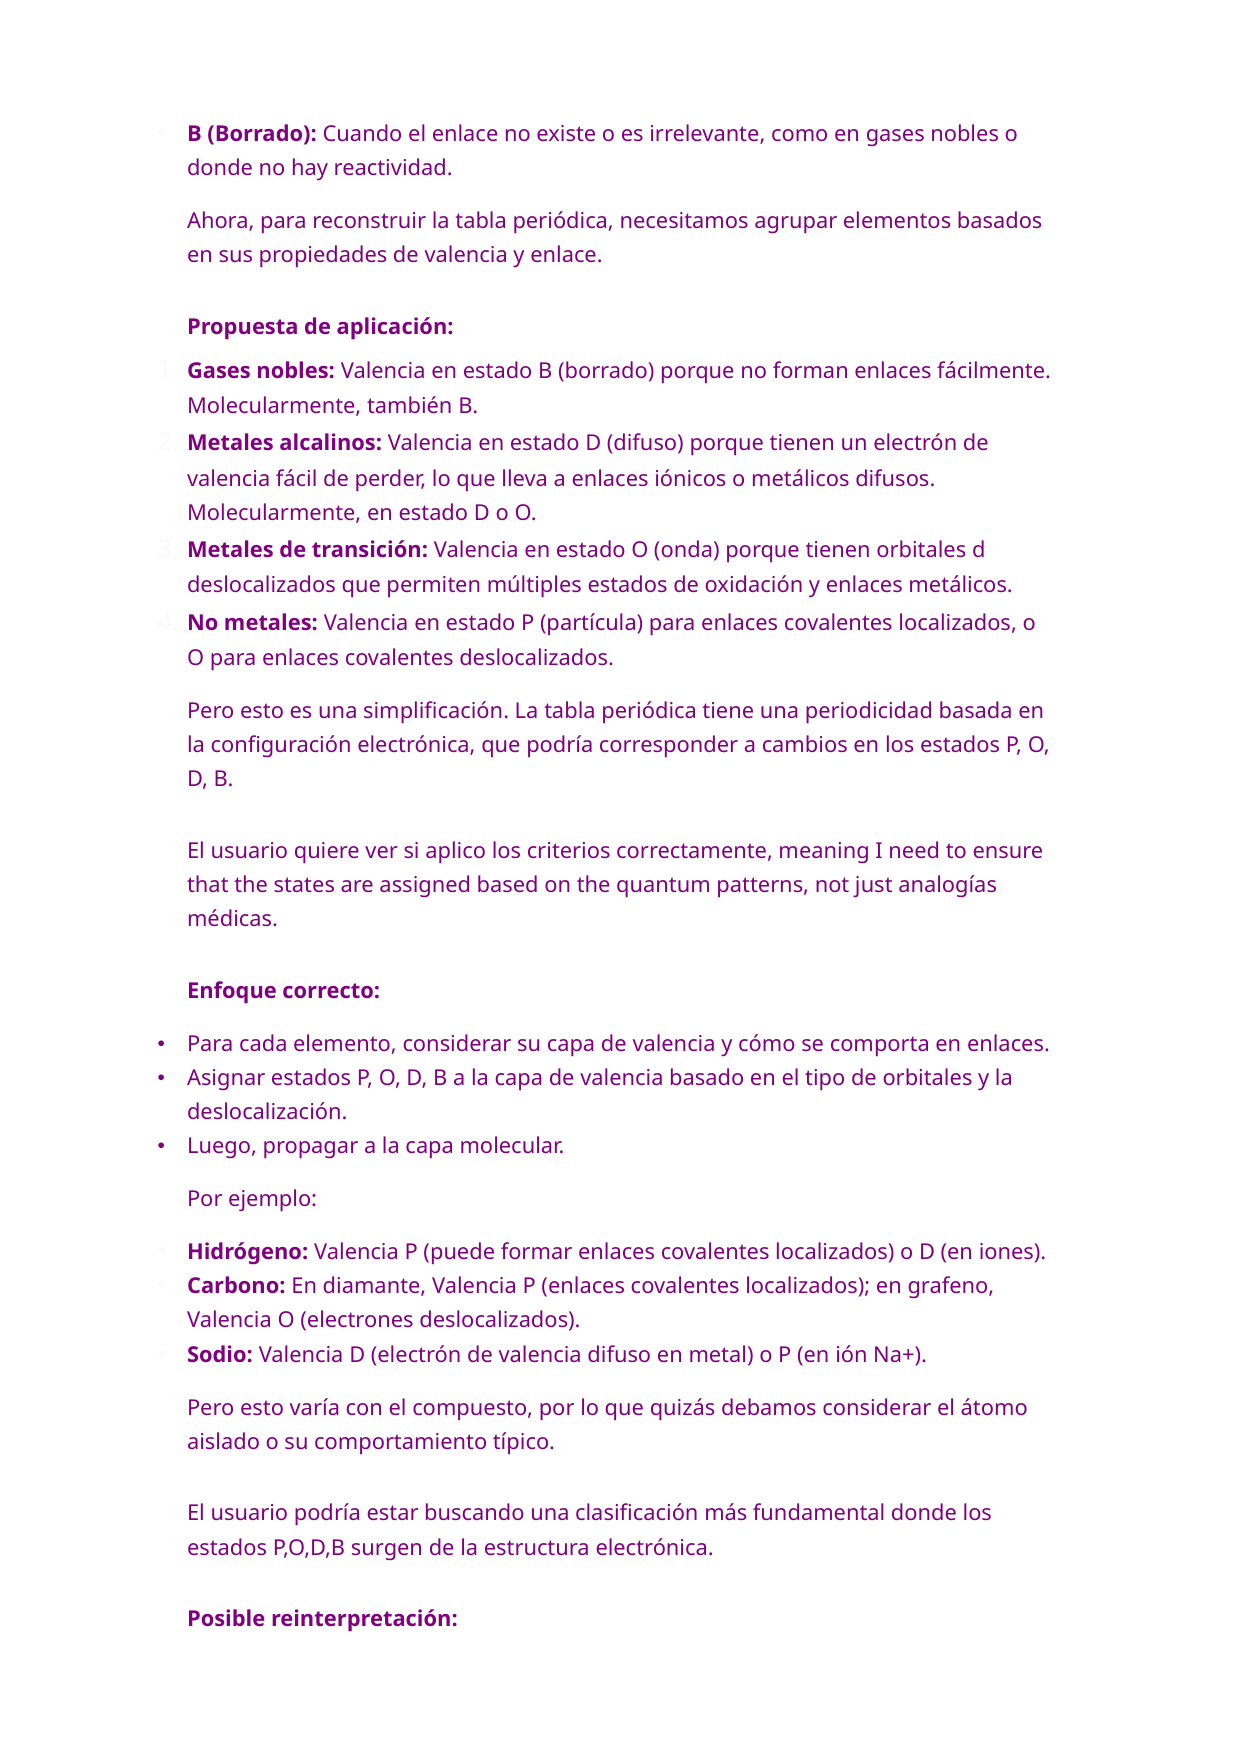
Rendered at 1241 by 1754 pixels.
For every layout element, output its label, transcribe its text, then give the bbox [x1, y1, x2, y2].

text El usuario podría estar buscando una clasificación más fundamental donde los estados P,O,D,B surgen de la estructura electrónica. [187, 1497, 1053, 1561]
list Metales de transición: Valencia en estado O (onda) porque tienen orbitales d deslocalizados que permiten múltiples estados de oxidación y enlaces metálicos. [187, 531, 1053, 599]
list Luego, propagar a la capa molecular. [187, 1130, 1053, 1160]
list Hidrógeno: Valencia P (puede formar enlaces covalentes localizados) o D (en iones). [187, 1236, 1053, 1266]
text El usuario quiere ver si aplico los criterios correctamente, meaning I need to ensure that the states are assigned based on the quantum patterns, not just analogías médicas. [187, 835, 1053, 933]
text Propuesta de aplicación: [187, 311, 1053, 341]
list B (Borrado): Cuando el enlace no existe o es irrelevante, como en gases nobles o donde no hay reactividad. [187, 118, 1053, 182]
list Para cada elemento, considerar su capa de valencia y cómo se comporta en enlaces. [187, 1028, 1053, 1057]
text Posible reinterpretación: [187, 1603, 1053, 1633]
list Sodio: Valencia D (electrón de valencia difuso en metal) o P (en ión Na+). [187, 1338, 1053, 1368]
list Asignar estados P, O, D, B a la capa de valencia basado en el tipo de orbitales y la deslocalización. [187, 1062, 1053, 1126]
list Metales alcalinos: Valencia en estado D (difuso) porque tienen un electrón de valencia fácil de perder, lo que lleva a enlaces iónicos o metálicos difusos. Molecularmente, en estado D o O. [187, 424, 1053, 526]
text Pero esto es una simplificación. La tabla periódica tiene una periodicidad basada en la configuración electrónica, que podría corresponder a cambios en los estados P, O, D, B. [187, 695, 1053, 793]
text Enfoque correcto: [187, 975, 1053, 1004]
list No metales: Valencia en estado P (partícula) para enlaces covalentes localizados, o O para enlaces covalentes deslocalizados. [187, 603, 1053, 672]
text Por ejemplo: [187, 1183, 1053, 1213]
list Carbono: En diamante, Valencia P (enlaces covalentes localizados); en grafeno, Valencia O (electrones deslocalizados). [187, 1270, 1053, 1334]
text Ahora, para reconstruir la tabla periódica, necesitamos agrupar elementos basados en sus propiedades de valencia y enlace. [187, 205, 1053, 269]
text Pero esto varía con el compuesto, por lo que quizás debamos considerar el átomo aislado o su comportamiento típico. [187, 1391, 1053, 1455]
list Gases nobles: Valencia en estado B (borrado) porque no forman enlaces fácilmente. Molecularmente, también B. [187, 351, 1053, 420]
